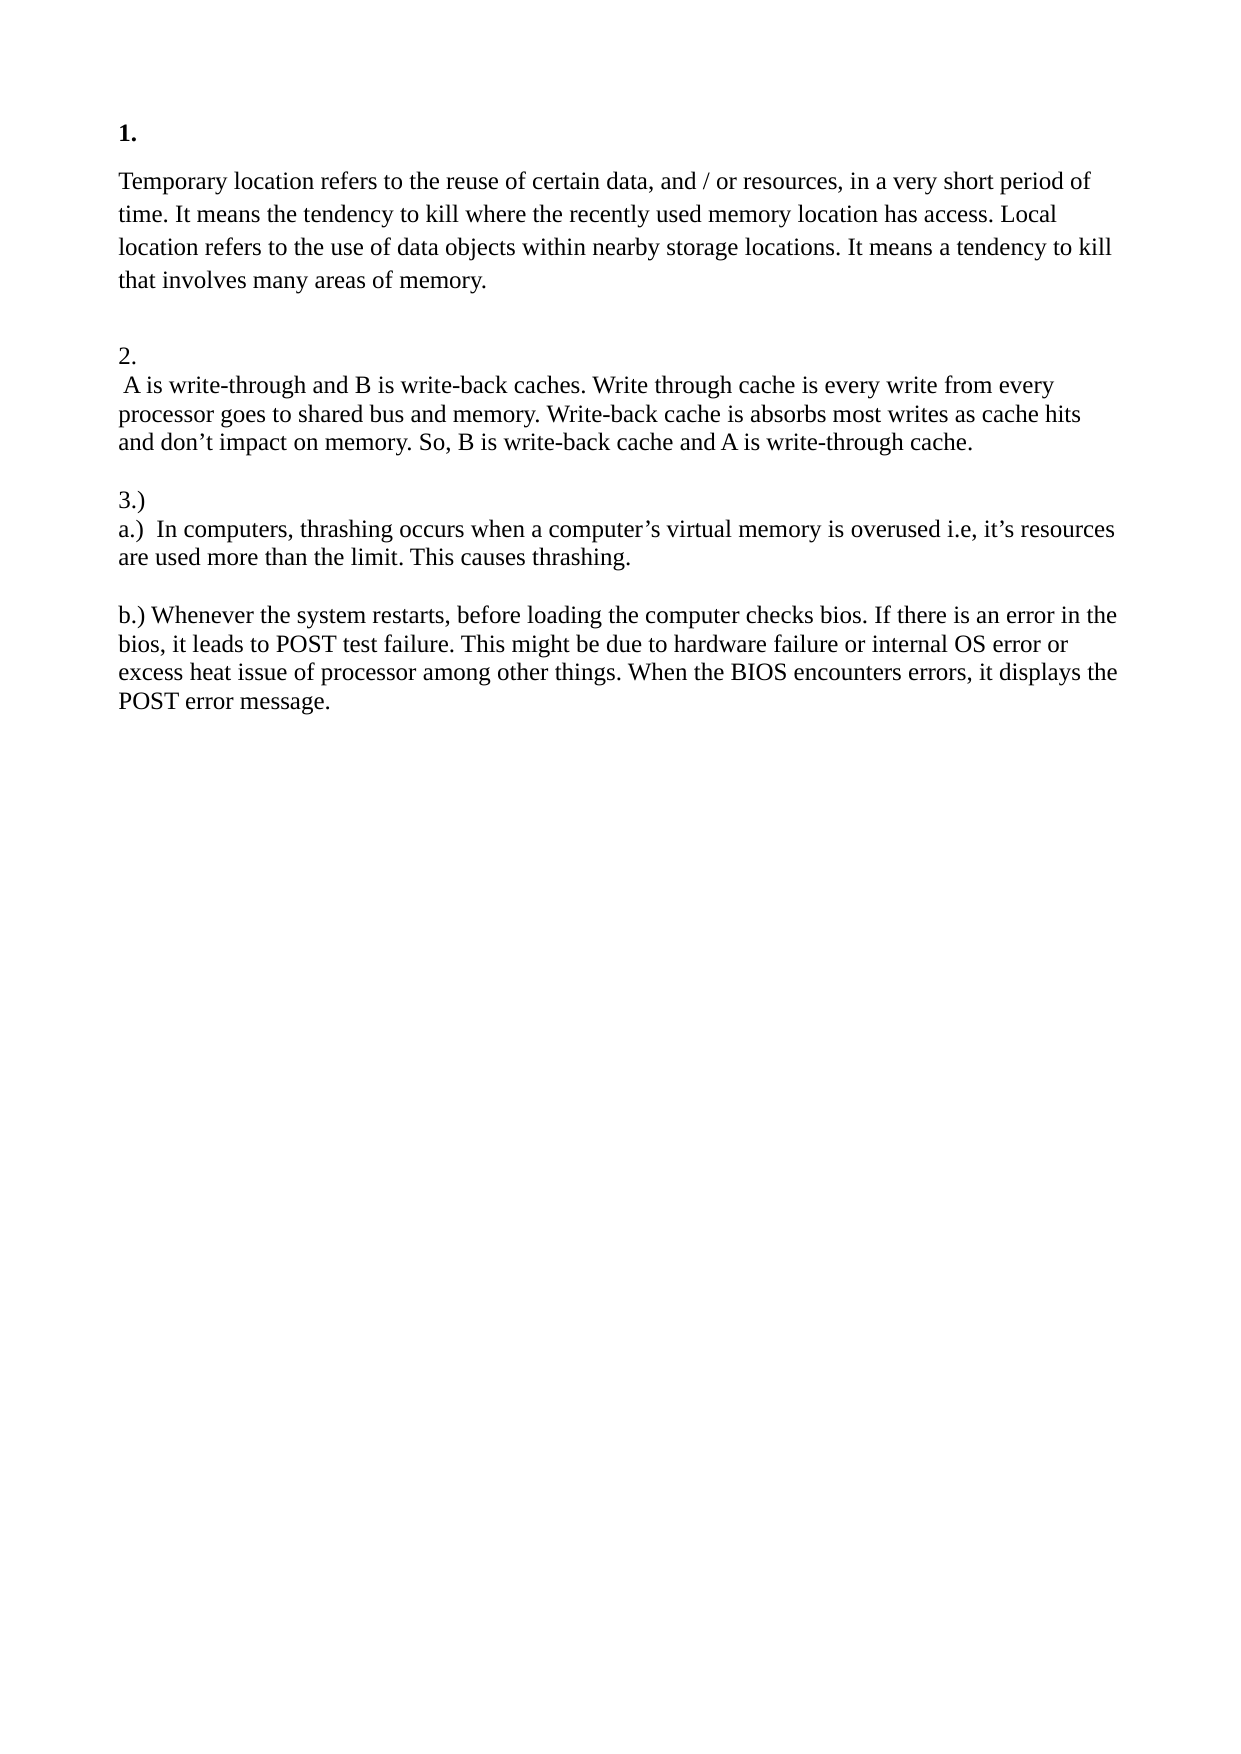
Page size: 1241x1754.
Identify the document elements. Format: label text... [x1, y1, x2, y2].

text a.) In computers, thrashing occurs when a computer’s virtual memory is overused i.e, it’s resources are used more than the limit. This causes thrashing. [118, 514, 1122, 571]
text 2. [118, 341, 1122, 370]
text A is write-through and B is write-back caches. Write through cache is every write from every processor goes to shared bus and memory. Write-back cache is absorbs most writes as cache hits and don’t impact on memory. So, B is write-back cache and A is write-through cache. [118, 370, 1122, 456]
text Temporary location refers to the reuse of certain data, and / or resources, in a very short period of time. It means the tendency to kill where the recently used memory location has access. Local location refers to the use of data objects within nearby storage locations. It means a tendency to kill that involves many areas of memory. [118, 166, 1122, 293]
text 3.) [118, 485, 1122, 514]
text 1. [118, 118, 1122, 147]
text b.) Whenever the system restarts, before loading the computer checks bios. If there is an error in the bios, it leads to POST test failure. This might be due to hardware failure or internal OS error or excess heat issue of processor among other things. When the BIOS encounters errors, it displays the POST error message. [118, 600, 1122, 715]
